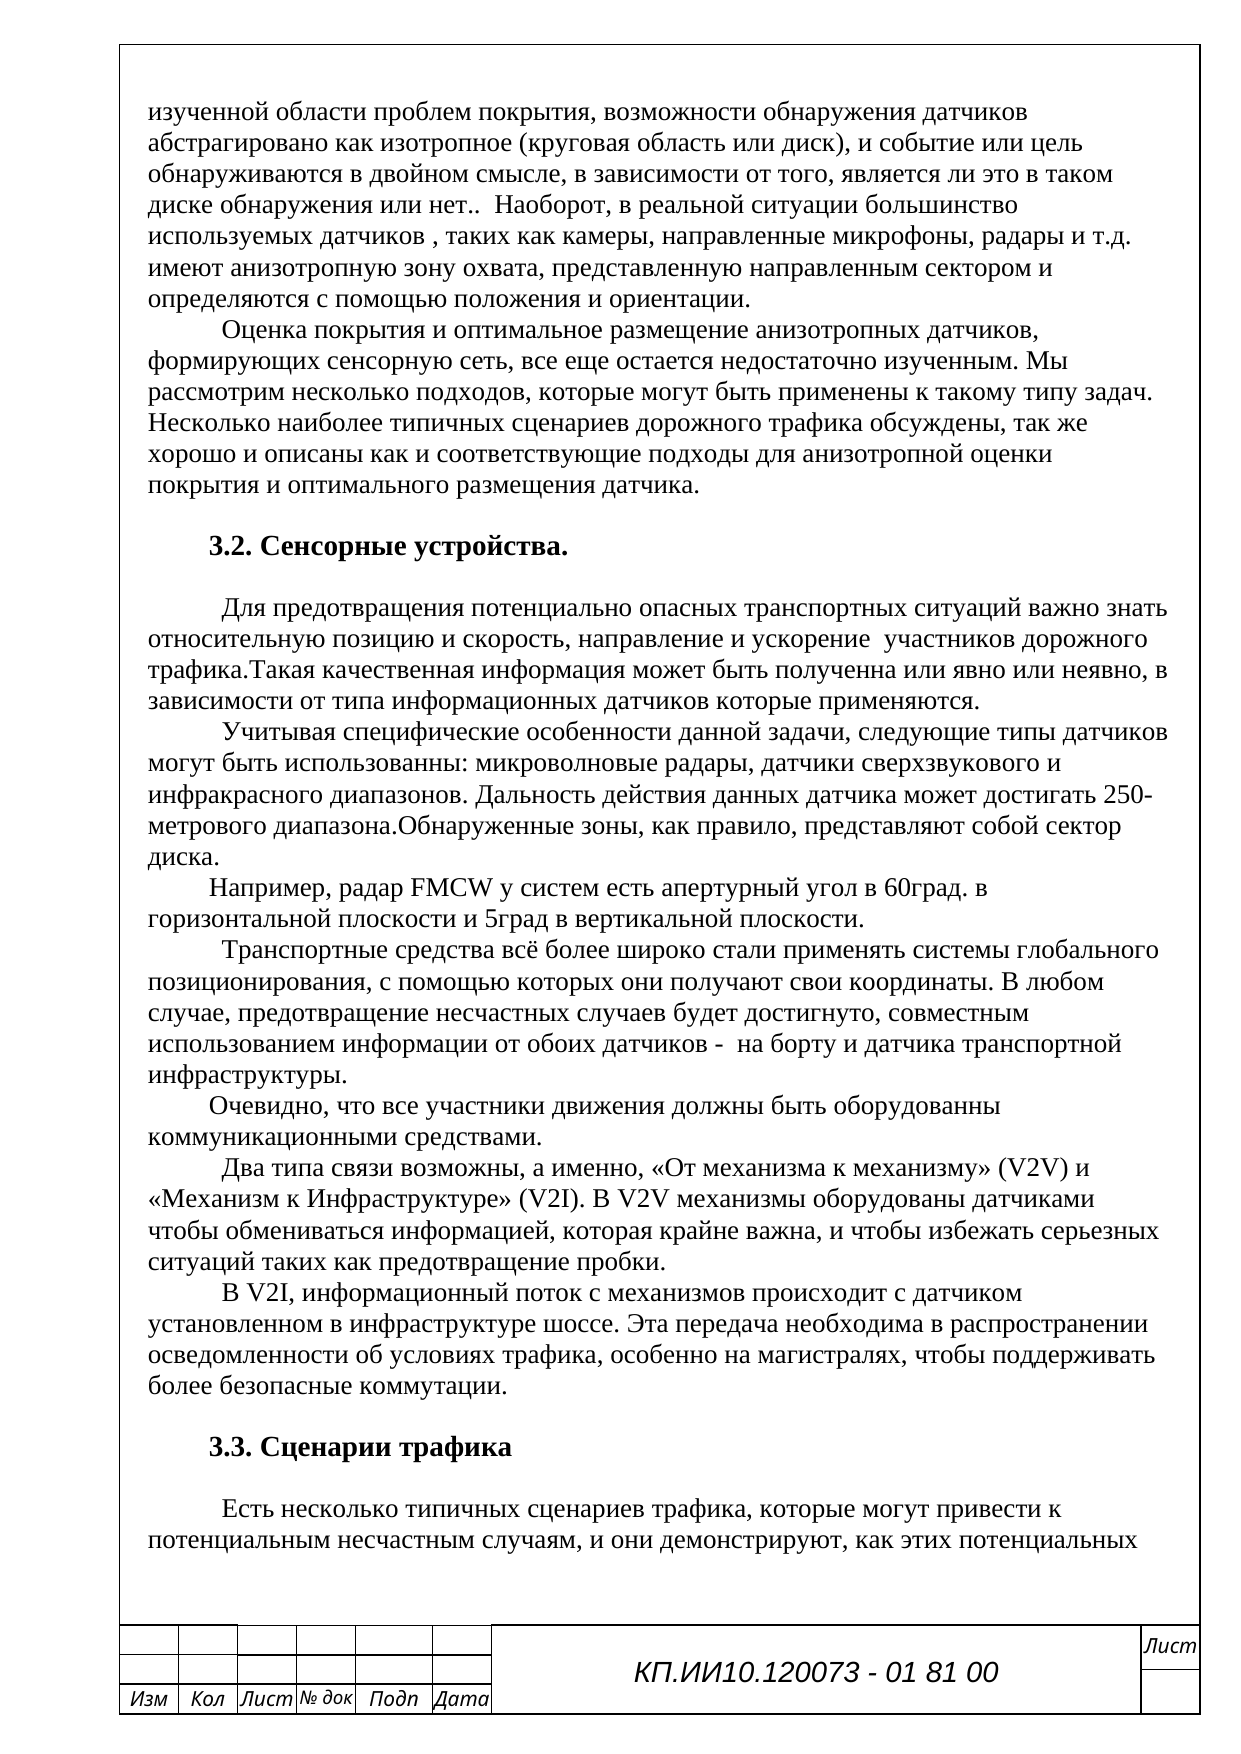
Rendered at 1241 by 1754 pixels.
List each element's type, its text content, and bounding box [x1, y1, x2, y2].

text Очевидно, что все участники движения должны быть оборудованны коммуникационными средствами. [148, 1089, 1169, 1151]
text 3.3. Сценарии трафика [148, 1429, 1169, 1463]
text изученной области проблем покрытия, возможности обнаружения датчиков абстрагировано как изотропное (круговая область или диск), и событие или цель обнаруживаются в двойном смысле, в зависимости от того, является ли это в таком диске обнаружения или нет.. Наоборот, в реальной ситуации большинство используемых датчиков , таких как камеры, направленные микрофоны, радары и т.д. имеют анизотропную зону охвата, представленную направленным сектором и определяются с помощью положения и ориентации. [148, 95, 1169, 313]
text Два типа связи возможны, а именно, «От механизма к механизму» (V2V) и «Механизм к Инфраструктуре» (V2I). В V2V механизмы оборудованы датчиками чтобы обмениваться информацией, которая крайне важна, и чтобы избежать серьезных ситуаций таких как предотвращение пробки. [148, 1151, 1169, 1276]
text 3.2. Сенсорные устройства. [148, 528, 1169, 562]
text Транспортные средства всё более широко стали применять системы глобального позиционирования, с помощью которых они получают свои координаты. В любом случае, предотвращение несчастных случаев будет достигнуто, совместным использованием информации от обоих датчиков - на борту и датчика транспортной инфраструктуры. [148, 933, 1169, 1089]
text Оценка покрытия и оптимальное размещение анизотропных датчиков, формирующих сенсорную сеть, все еще остается недостаточно изученным. Мы рассмотрим несколько подходов, которые могут быть применены к такому типу задач. Несколько наиболее типичных сценариев дорожного трафика обсуждены, так же хорошо и описаны как и соответствующие подходы для анизотропной оценки покрытия и оптимального размещения датчика. [148, 313, 1169, 500]
text Есть несколько типичных сценариев трафика, которые могут привести к потенциальным несчастным случаям, и они демонстрируют, как этих потенциальных [148, 1492, 1169, 1554]
text В V2I, информационный поток с механизмов происходит с датчиком установленном в инфраструктуре шоссе. Эта передача необходима в распространении осведомленности об условиях трафика, особенно на магистралях, чтобы поддерживать более безопасные коммутации. [148, 1276, 1169, 1401]
text Для предотвращения потенциально опасных транспортных ситуаций важно знать относительную позицию и скорость, направление и ускорение участников дорожного трафика.Такая качественная информация может быть полученна или явно или неявно, в зависимости от типа информационных датчиков которые применяются. Учитывая специфические особенности данной задачи, следующие типы датчиков могут быть использованны: микроволновые радары, датчики сверхзвукового и инфракрасного диапазонов. Дальность действия данных датчика может достигать 250-метрового диапазона.Обнаруженные зоны, как правило, представляют собой сектор диска. [148, 591, 1169, 871]
text Например, радар FMCW у систем есть апертурный угол в 60град. в горизонтальной плоскости и 5град в вертикальной плоскости. [148, 871, 1169, 933]
